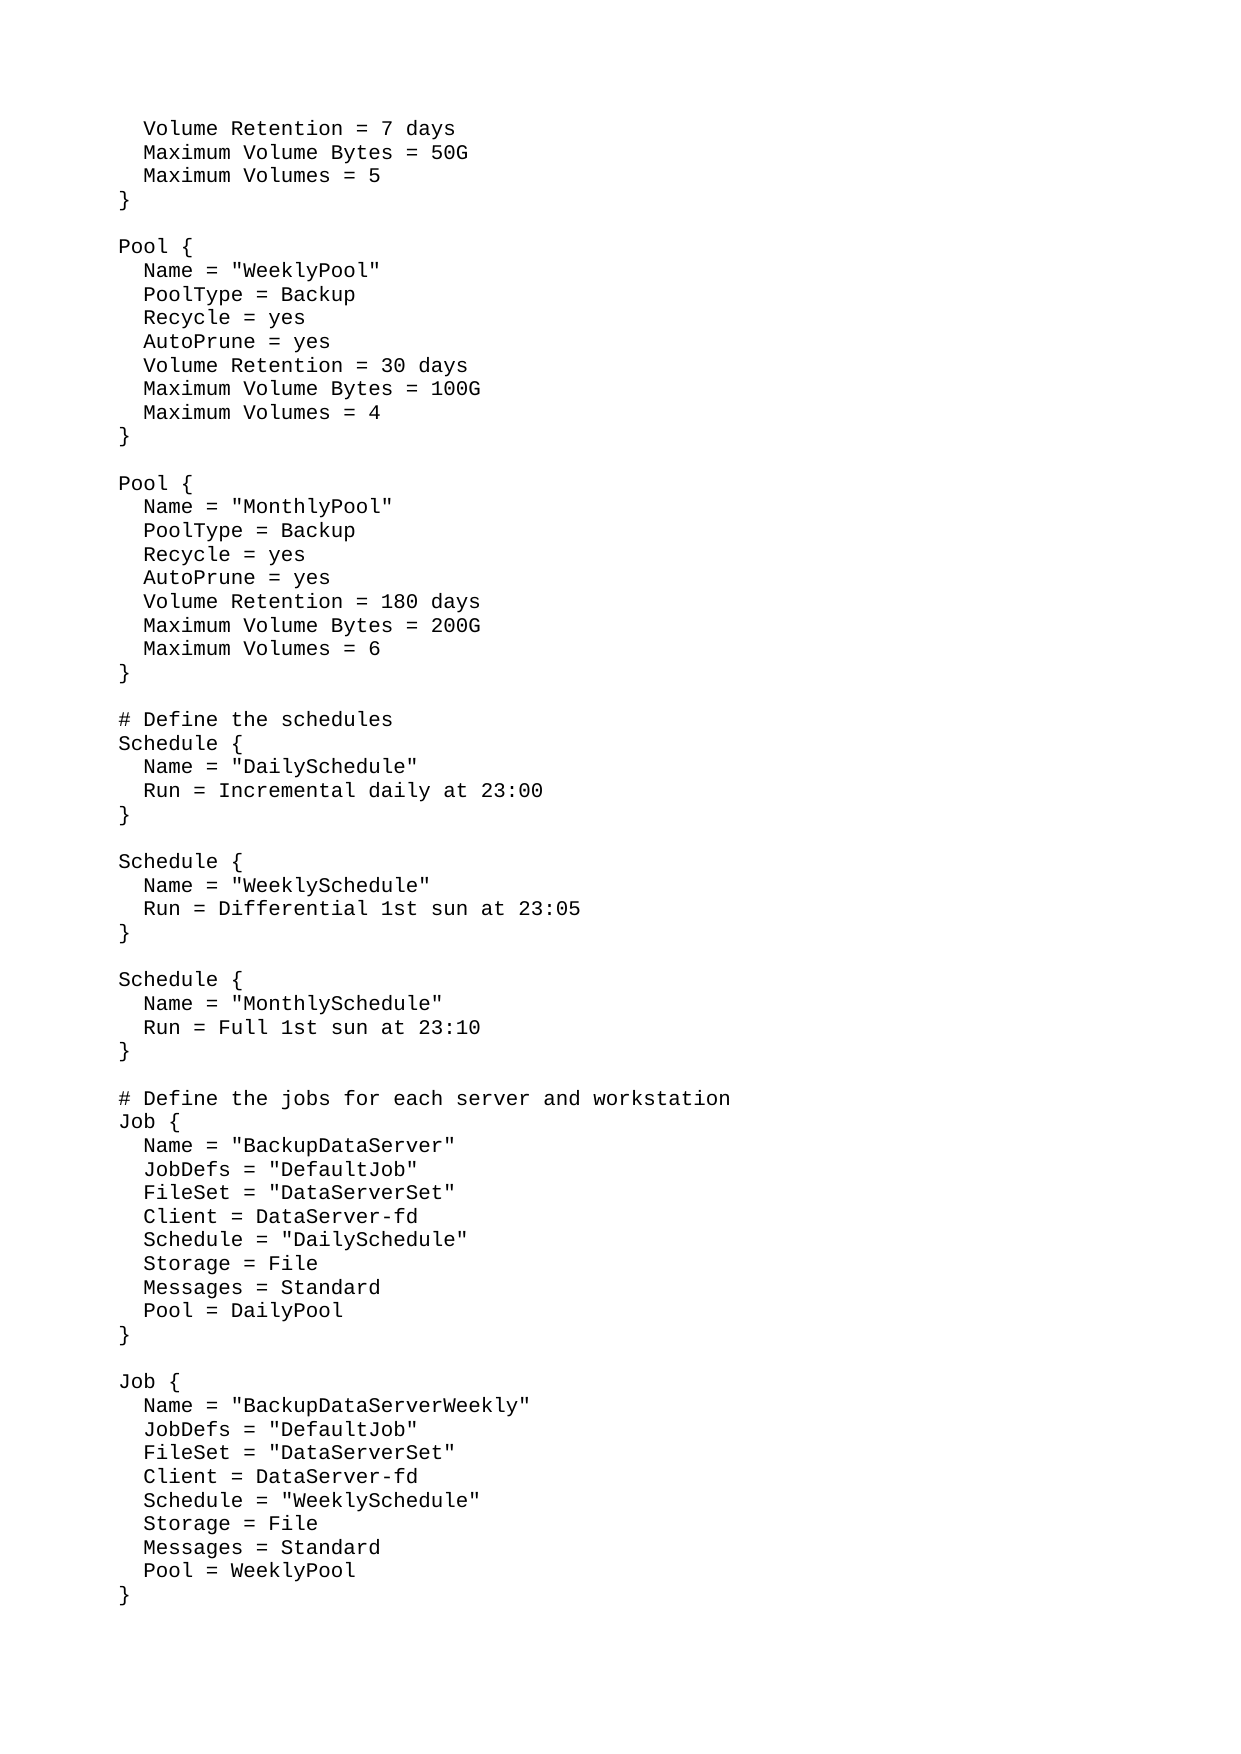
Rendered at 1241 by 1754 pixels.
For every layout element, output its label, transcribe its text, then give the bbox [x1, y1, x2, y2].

text } [118, 1040, 1122, 1064]
text Storage = File [118, 1253, 1122, 1277]
text Client = DataServer-fd [118, 1206, 1122, 1229]
text Messages = Standard [118, 1537, 1122, 1561]
text Volume Retention = 180 days [118, 591, 1122, 615]
text Storage = File [118, 1513, 1122, 1537]
text } [118, 1584, 1122, 1608]
text } [118, 426, 1122, 449]
text Schedule { [118, 851, 1122, 875]
text JobDefs = "DefaultJob" [118, 1158, 1122, 1182]
text JobDefs = "DefaultJob" [118, 1419, 1122, 1442]
text Schedule { [118, 733, 1122, 757]
text FileSet = "DataServerSet" [118, 1182, 1122, 1206]
text Name = "DailySchedule" [118, 757, 1122, 780]
text Run = Full 1st sun at 23:10 [118, 1017, 1122, 1040]
text AutoPrune = yes [118, 331, 1122, 354]
text Schedule = "WeeklySchedule" [118, 1489, 1122, 1513]
text Name = "BackupDataServerWeekly" [118, 1395, 1122, 1419]
text # Define the schedules [118, 709, 1122, 733]
text Maximum Volume Bytes = 200G [118, 615, 1122, 638]
text Pool { [118, 236, 1122, 260]
text Name = "WeeklyPool" [118, 260, 1122, 284]
text Run = Differential 1st sun at 23:05 [118, 898, 1122, 922]
text Recycle = yes [118, 307, 1122, 331]
text PoolType = Backup [118, 284, 1122, 307]
text } [118, 662, 1122, 686]
text FileSet = "DataServerSet" [118, 1442, 1122, 1466]
text Schedule { [118, 969, 1122, 993]
text Messages = Standard [118, 1277, 1122, 1300]
text Name = "MonthlySchedule" [118, 993, 1122, 1017]
text Job { [118, 1111, 1122, 1135]
text Maximum Volumes = 6 [118, 638, 1122, 662]
text AutoPrune = yes [118, 567, 1122, 591]
text Schedule = "DailySchedule" [118, 1229, 1122, 1253]
text Pool = DailyPool [118, 1300, 1122, 1324]
text Volume Retention = 7 days [118, 118, 1122, 142]
text # Define the jobs for each server and workstation [118, 1088, 1122, 1111]
text Maximum Volumes = 5 [118, 165, 1122, 189]
text Maximum Volumes = 4 [118, 402, 1122, 426]
text } [118, 922, 1122, 946]
text Name = "BackupDataServer" [118, 1135, 1122, 1158]
text Maximum Volume Bytes = 100G [118, 378, 1122, 402]
text Run = Incremental daily at 23:00 [118, 780, 1122, 804]
text Pool { [118, 473, 1122, 496]
text Name = "WeeklySchedule" [118, 875, 1122, 898]
text } [118, 189, 1122, 213]
text Name = "MonthlyPool" [118, 496, 1122, 520]
text Volume Retention = 30 days [118, 354, 1122, 378]
text PoolType = Backup [118, 520, 1122, 544]
text Client = DataServer-fd [118, 1466, 1122, 1489]
text } [118, 804, 1122, 827]
text Pool = WeeklyPool [118, 1561, 1122, 1584]
text Recycle = yes [118, 544, 1122, 567]
text } [118, 1324, 1122, 1348]
text Maximum Volume Bytes = 50G [118, 142, 1122, 165]
text Job { [118, 1371, 1122, 1395]
